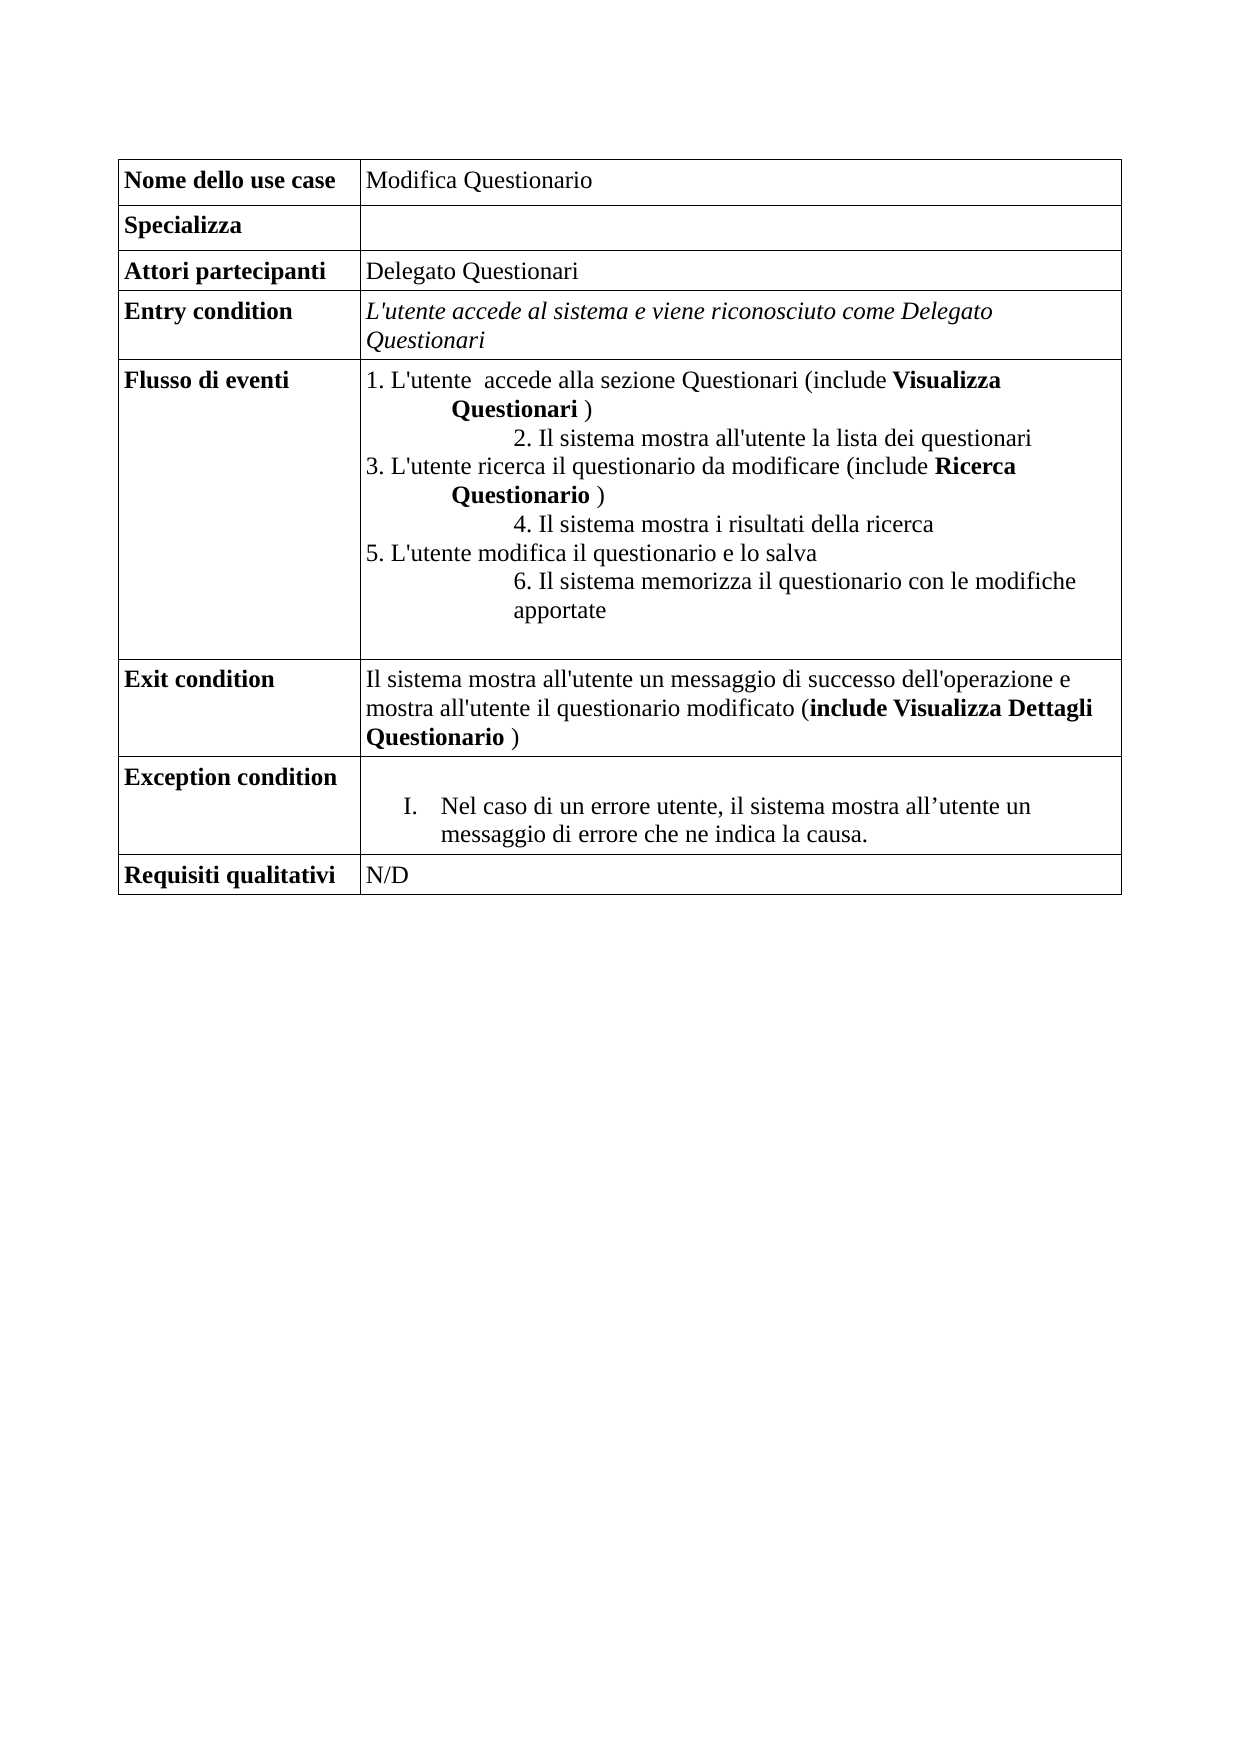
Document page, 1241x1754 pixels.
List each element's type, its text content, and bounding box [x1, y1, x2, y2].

table_cell Il sistema mostra all'utente un messaggio di successo dell'operazione e mostra all'utente il questionario modificato (include Visualizza Dettagli Questionario ) [361, 660, 1121, 756]
table_header Nome dello use case [119, 160, 360, 205]
table_cell Specializza [119, 206, 360, 250]
table_header Modifica Questionario [361, 160, 1121, 205]
table_cell Attori partecipanti [119, 251, 360, 290]
table_cell Entry condition [119, 291, 360, 359]
table_cell Requisiti qualitativi [119, 855, 360, 894]
table_cell L'utente accede al sistema e viene riconosciuto come Delegato Questionari [361, 291, 1121, 359]
table_cell Nel caso di un errore utente, il sistema mostra all’utente un messaggio di errore che ne indica la causa. [361, 757, 1121, 854]
table_cell Flusso di eventi [119, 360, 360, 658]
table_cell Exception condition [119, 757, 360, 854]
table_cell L'utente accede alla sezione Questionari (include Visualizza Questionari ) Il sistema mostra all'utente la lista dei questionari L'utente ricerca il questionario da modificare (include Ricerca Questionario ) Il sistema mostra i risultati della ricerca L'utente modifica il questionario e lo salva Il sistema memorizza il questionario con le modifiche apportate [361, 360, 1121, 658]
table_cell Exit condition [119, 660, 360, 756]
table_cell [361, 206, 1121, 250]
table_cell Delegato Questionari [361, 251, 1121, 290]
table_cell N/D [361, 855, 1121, 894]
